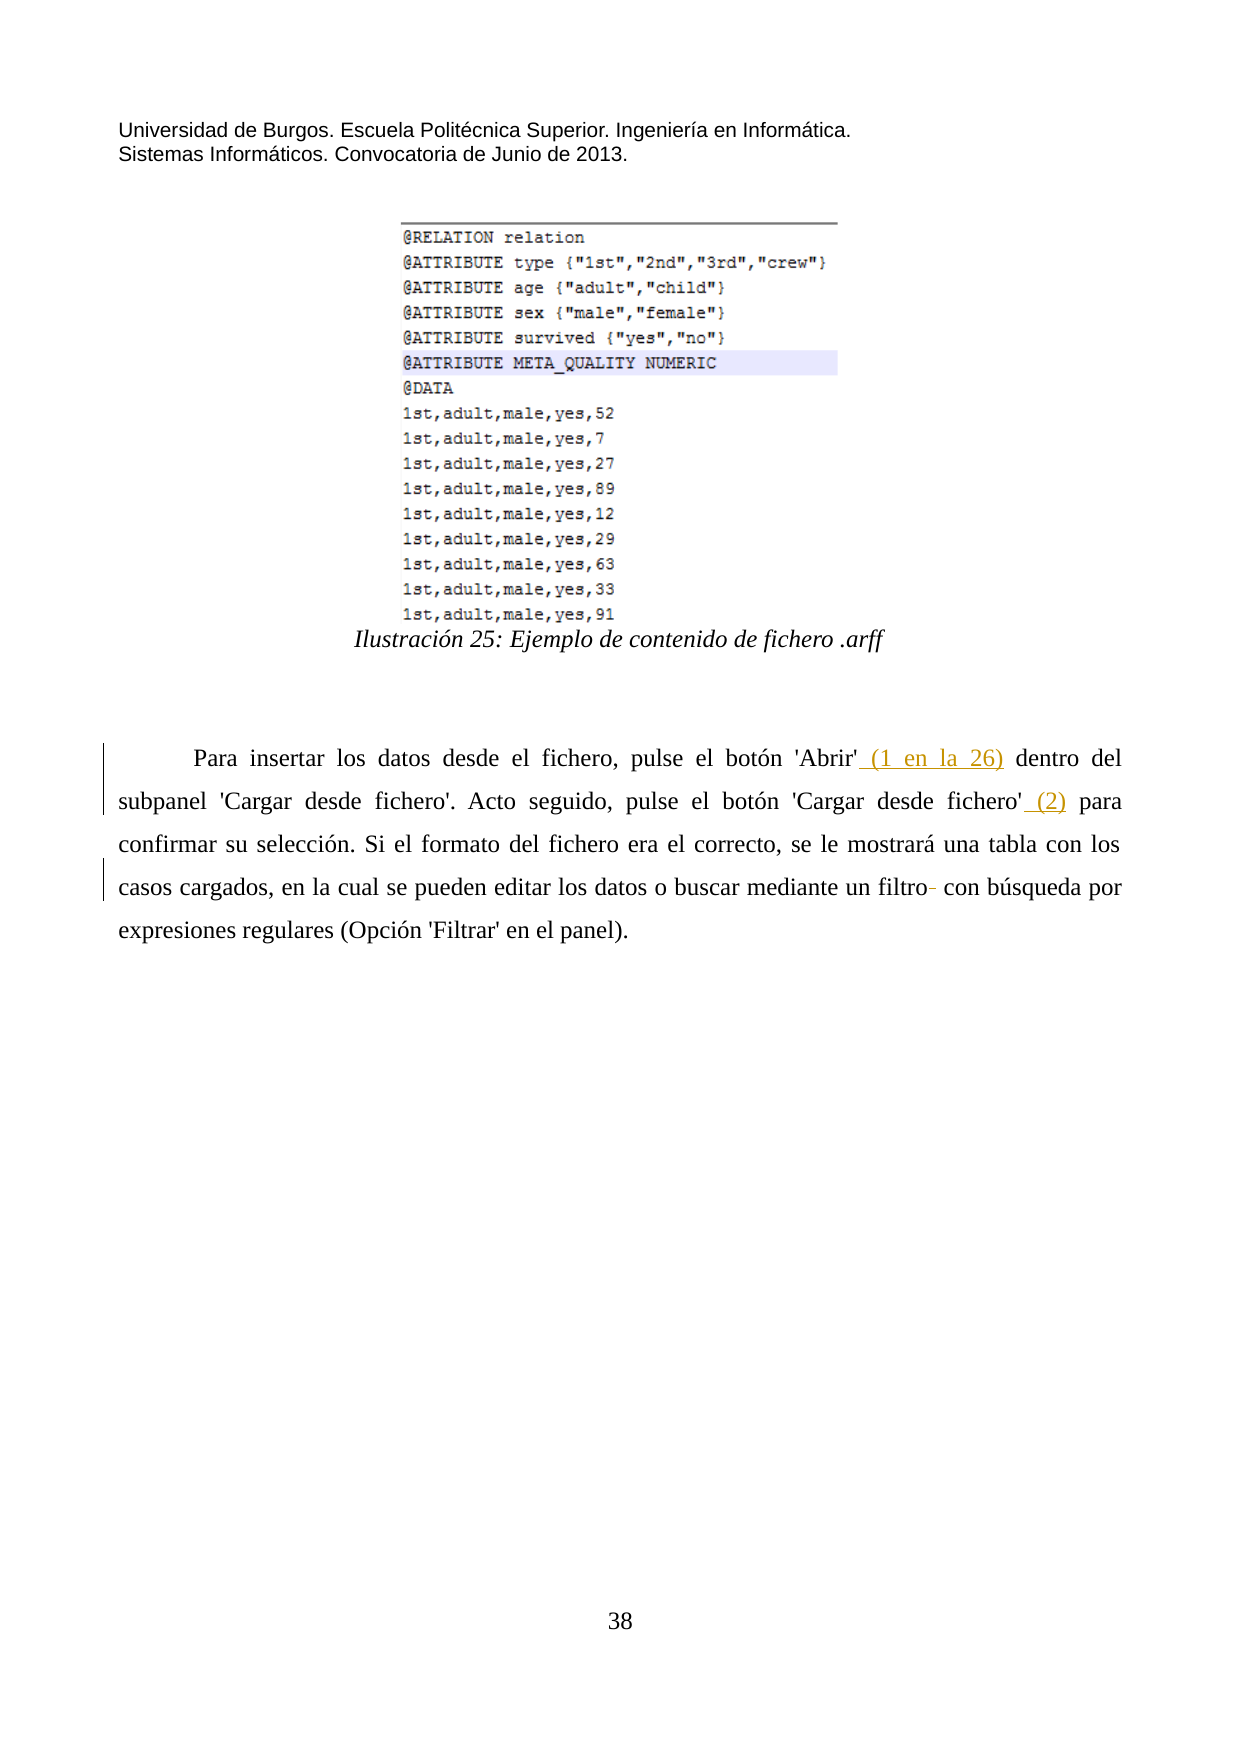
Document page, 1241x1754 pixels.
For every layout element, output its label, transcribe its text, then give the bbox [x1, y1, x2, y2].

text Ilustración 25: Ejemplo de contenido de fichero .arff [336, 238, 902, 652]
text Para insertar los datos desde el fichero, pulse el botón 'Abrir' (1 en la Ilustración 26) dentro del subpanel 'Cargar desde fichero'. Acto seguido, pulse el botón 'Cargar desde fichero' (2) para confirmar su selección. Si el formato del fichero era el correcto, se le mostrará una tabla con los casos cargados, en la cual se pueden editar los datos o buscar mediante un filtro con búsqueda por expresiones regulares (Opción 'Filtrar' en el panel). [118, 743, 1122, 944]
